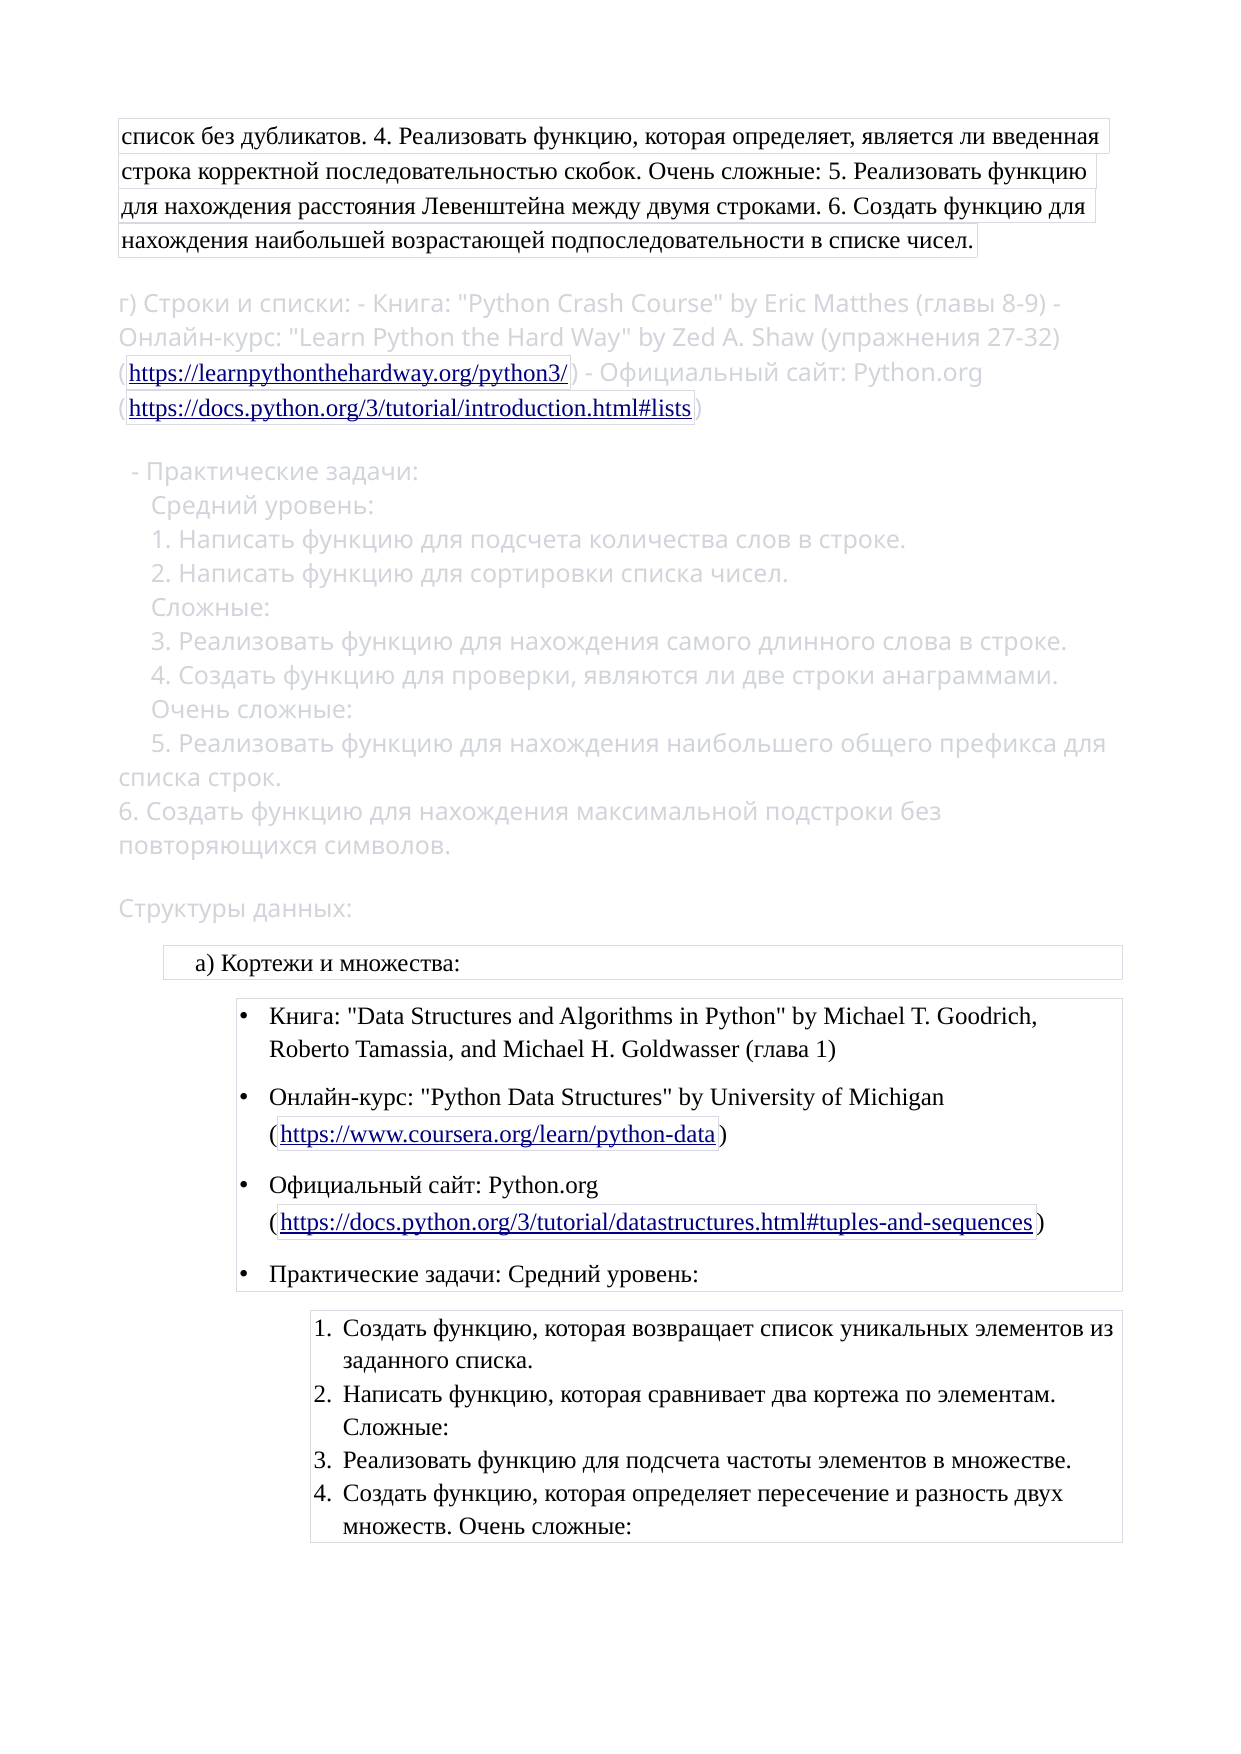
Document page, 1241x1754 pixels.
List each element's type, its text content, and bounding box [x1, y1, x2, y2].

text - Практические задачи: Средний уровень: 1. Написать функцию, которая возвращает максимальное из двух чисел. 2. Реализовать функцию для проверки, является ли число палиндромом. Сложные: 3. Создать функцию, которая принимает список чисел и возвращает список без дубликатов. 4. Реализовать функцию, которая определяет, является ли введенная строка корректной последовательностью скобок. Очень сложные: 5. Реализовать функцию для нахождения расстояния Левенштейна между двумя строками. 6. Создать функцию для нахождения наибольшей возрастающей подпоследовательности в списке чисел. [119, 224, 977, 257]
text Структуры данных: [118, 891, 1122, 925]
text - Практические задачи: Средний уровень: 1. Написать функцию, которая возвращает максимальное из двух чисел. 2. Реализовать функцию для проверки, является ли число палиндромом. Сложные: 3. Создать функцию, которая принимает список чисел и возвращает список без дубликатов. 4. Реализовать функцию, которая определяет, является ли введенная строка корректной последовательностью скобок. Очень сложные: 5. Реализовать функцию для нахождения расстояния Левенштейна между двумя строками. 6. Создать функцию для нахождения наибольшей возрастающей подпоследовательности в списке чисел. [119, 154, 1096, 188]
list Официальный сайт: Python.org (https://docs.python.org/3/tutorial/datastructures.html#tuples-and-sequences) [237, 1167, 1122, 1239]
text Сложные: [118, 589, 1122, 624]
list а) Кортежи и множества: [164, 946, 1122, 979]
text 2. Написать функцию для сортировки списка чисел. [118, 556, 1122, 589]
text 5. Реализовать функцию для нахождения наибольшего общего префикса для списка строк. [118, 726, 1122, 794]
text Средний уровень: [118, 487, 1122, 521]
list Создать функцию, которая определяет пересечение и разность двух множеств. Очень сложные: [311, 1475, 1122, 1542]
text - Практические задачи: Средний уровень: 1. Написать функцию, которая возвращает максимальное из двух чисел. 2. Реализовать функцию для проверки, является ли число палиндромом. Сложные: 3. Создать функцию, которая принимает список чисел и возвращает список без дубликатов. 4. Реализовать функцию, которая определяет, является ли введенная строка корректной последовательностью скобок. Очень сложные: 5. Реализовать функцию для нахождения расстояния Левенштейна между двумя строками. 6. Создать функцию для нахождения наибольшей возрастающей подпоследовательности в списке чисел. [119, 189, 1095, 222]
list Реализовать функцию для подсчета частоты элементов в множестве. [311, 1442, 1122, 1473]
text - Практические задачи: Средний уровень: 1. Написать функцию, которая возвращает максимальное из двух чисел. 2. Реализовать функцию для проверки, является ли число палиндромом. Сложные: 3. Создать функцию, которая принимает список чисел и возвращает список без дубликатов. 4. Реализовать функцию, которая определяет, является ли введенная строка корректной последовательностью скобок. Очень сложные: 5. Реализовать функцию для нахождения расстояния Левенштейна между двумя строками. 6. Создать функцию для нахождения наибольшей возрастающей подпоследовательности в списке чисел. [119, 118, 1122, 257]
list Онлайн-курс: "Python Data Structures" by University of Michigan (https://www.coursera.org/learn/python-data) [237, 1079, 1122, 1151]
text 4. Создать функцию для проверки, являются ли две строки анаграммами. [118, 658, 1122, 692]
text 1. Написать функцию для подсчета количества слов в строке. [118, 521, 1122, 556]
text Очень сложные: [118, 692, 1122, 726]
text 3. Реализовать функцию для нахождения самого длинного слова в строке. [118, 624, 1122, 658]
list Создать функцию, которая возвращает список уникальных элементов из заданного списка. [311, 1311, 1122, 1374]
list Практические задачи: Средний уровень: [237, 1256, 1122, 1291]
text - Практические задачи: [118, 453, 1122, 487]
list Написать функцию, которая сравнивает два кортежа по элементам. Сложные: [311, 1376, 1122, 1440]
list Книга: "Data Structures and Algorithms in Python" by Michael T. Goodrich, Roberto Tamassia, and Michael H. Goldwasser (глава 1) [237, 999, 1122, 1063]
text 6. Создать функцию для нахождения максимальной подстроки без повторяющихся символов. [118, 794, 1122, 862]
text г) Строки и списки: - Книга: "Python Crash Course" by Eric Matthes (главы 8-9) - Онлайн-курс: "Learn Python the Hard Way" by Zed A. Shaw (упражнения 27-32) (https://learnpythonthehardway.org/python3/) - Официальный сайт: Python.org (https://docs.python.org/3/tutorial/introduction.html#lists) [118, 286, 1122, 424]
